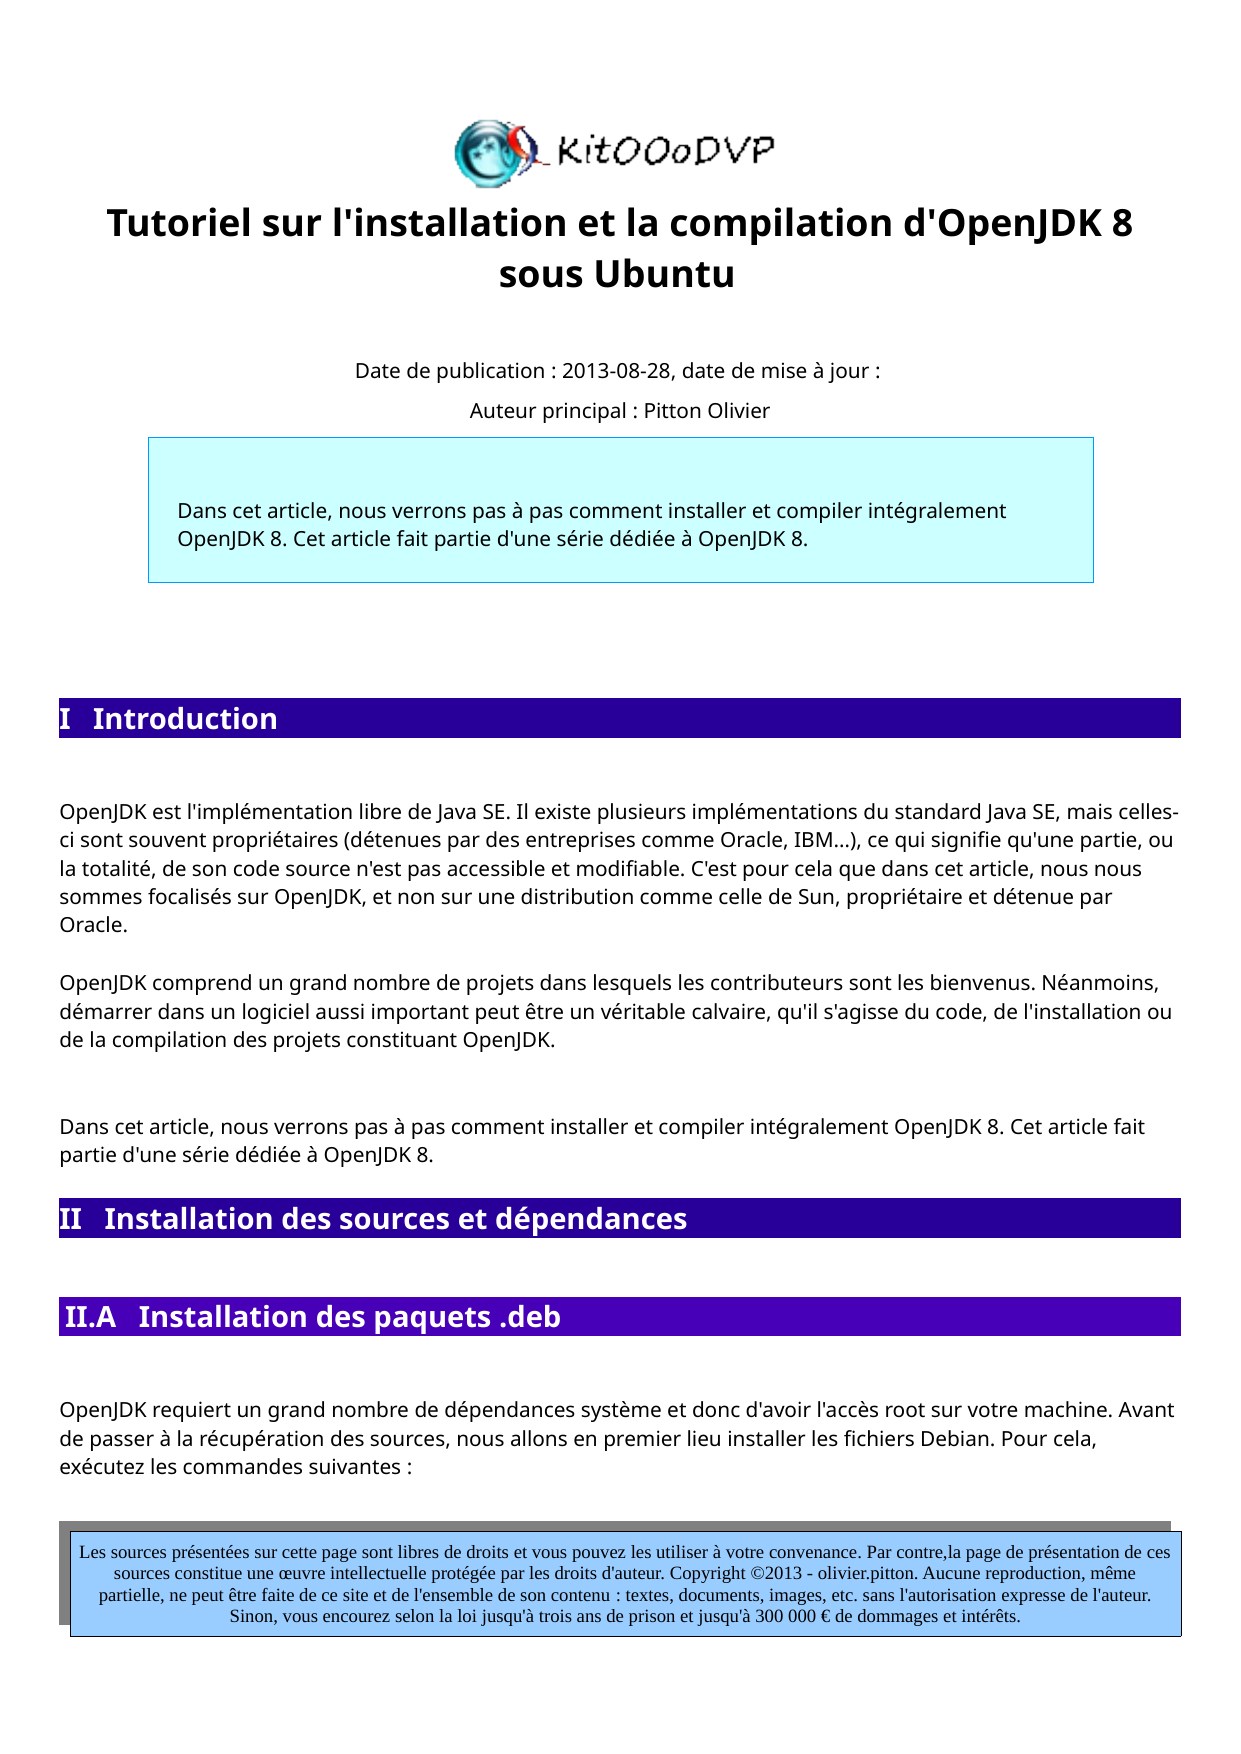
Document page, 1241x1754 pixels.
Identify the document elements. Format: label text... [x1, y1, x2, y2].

text Dans cet article, nous verrons pas à pas comment installer et compiler intégralement OpenJDK 8. Cet article fait partie d'une série dédiée à OpenJDK 8. [59, 1083, 1181, 1169]
text Date de publication : 2013-08-28, date de mise à jour : [59, 356, 1181, 385]
picture [453, 118, 781, 191]
text Tutoriel sur l'installation et la compilation d'OpenJDK 8 sous Ubuntu [59, 196, 1181, 298]
subtitle Installation des sources et dépendances [59, 1198, 1181, 1238]
text Auteur principal : Pitton Olivier [59, 397, 1181, 425]
table_header Dans cet article, nous verrons pas à pas comment installer et compiler intégralement OpenJDK 8. Cet article fait partie d'une série dédiée à OpenJDK 8. [149, 438, 1093, 582]
text OpenJDK comprend un grand nombre de projets dans lesquels les contributeurs sont les bienvenus. Néanmoins, démarrer dans un logiciel aussi important peut être un véritable calvaire, qu'il s'agisse du code, de l'installation ou de la compilation des projets constituant OpenJDK. [59, 968, 1181, 1054]
subtitle Introduction [59, 698, 1181, 738]
subtitle Installation des paquets .deb [59, 1297, 1181, 1336]
text OpenJDK est l'implémentation libre de Java SE. Il existe plusieurs implémentations du standard Java SE, mais celles-ci sont souvent propriétaires (détenues par des entreprises comme Oracle, IBM…), ce qui signifie qu'une partie, ou la totalité, de son code source n'est pas accessible et modifiable. C'est pour cela que dans cet article, nous nous sommes focalisés sur OpenJDK, et non sur une distribution comme celle de Sun, propriétaire et détenue par Oracle. [59, 797, 1181, 939]
text OpenJDK requiert un grand nombre de dépendances système et donc d'avoir l'accès root sur votre machine. Avant de passer à la récupération des sources, nous allons en premier lieu installer les fichiers Debian. Pour cela, exécutez les commandes suivantes : [59, 1395, 1181, 1481]
